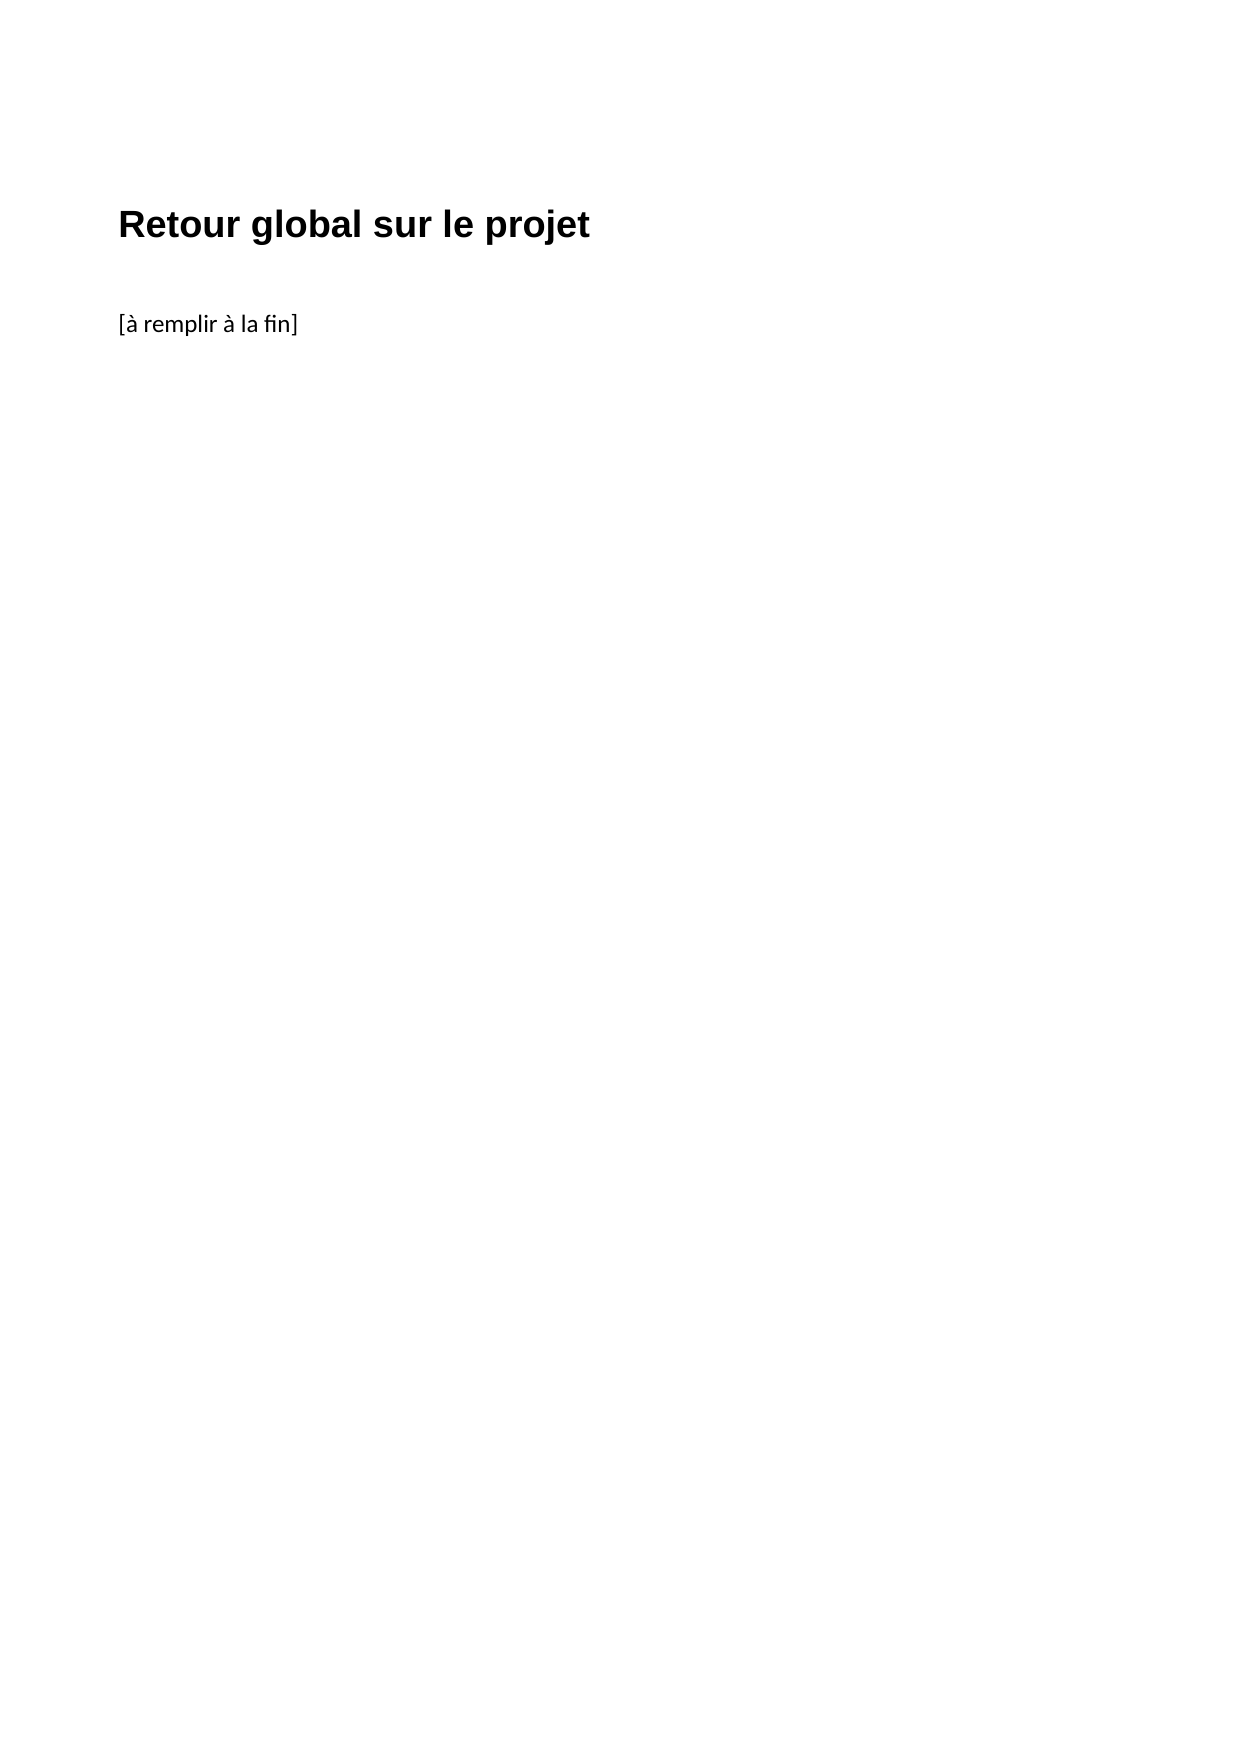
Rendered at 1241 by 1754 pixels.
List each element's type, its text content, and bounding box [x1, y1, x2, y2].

text [à remplir à la fin] [118, 309, 1122, 339]
subtitle Retour global sur le projet [118, 201, 1122, 245]
